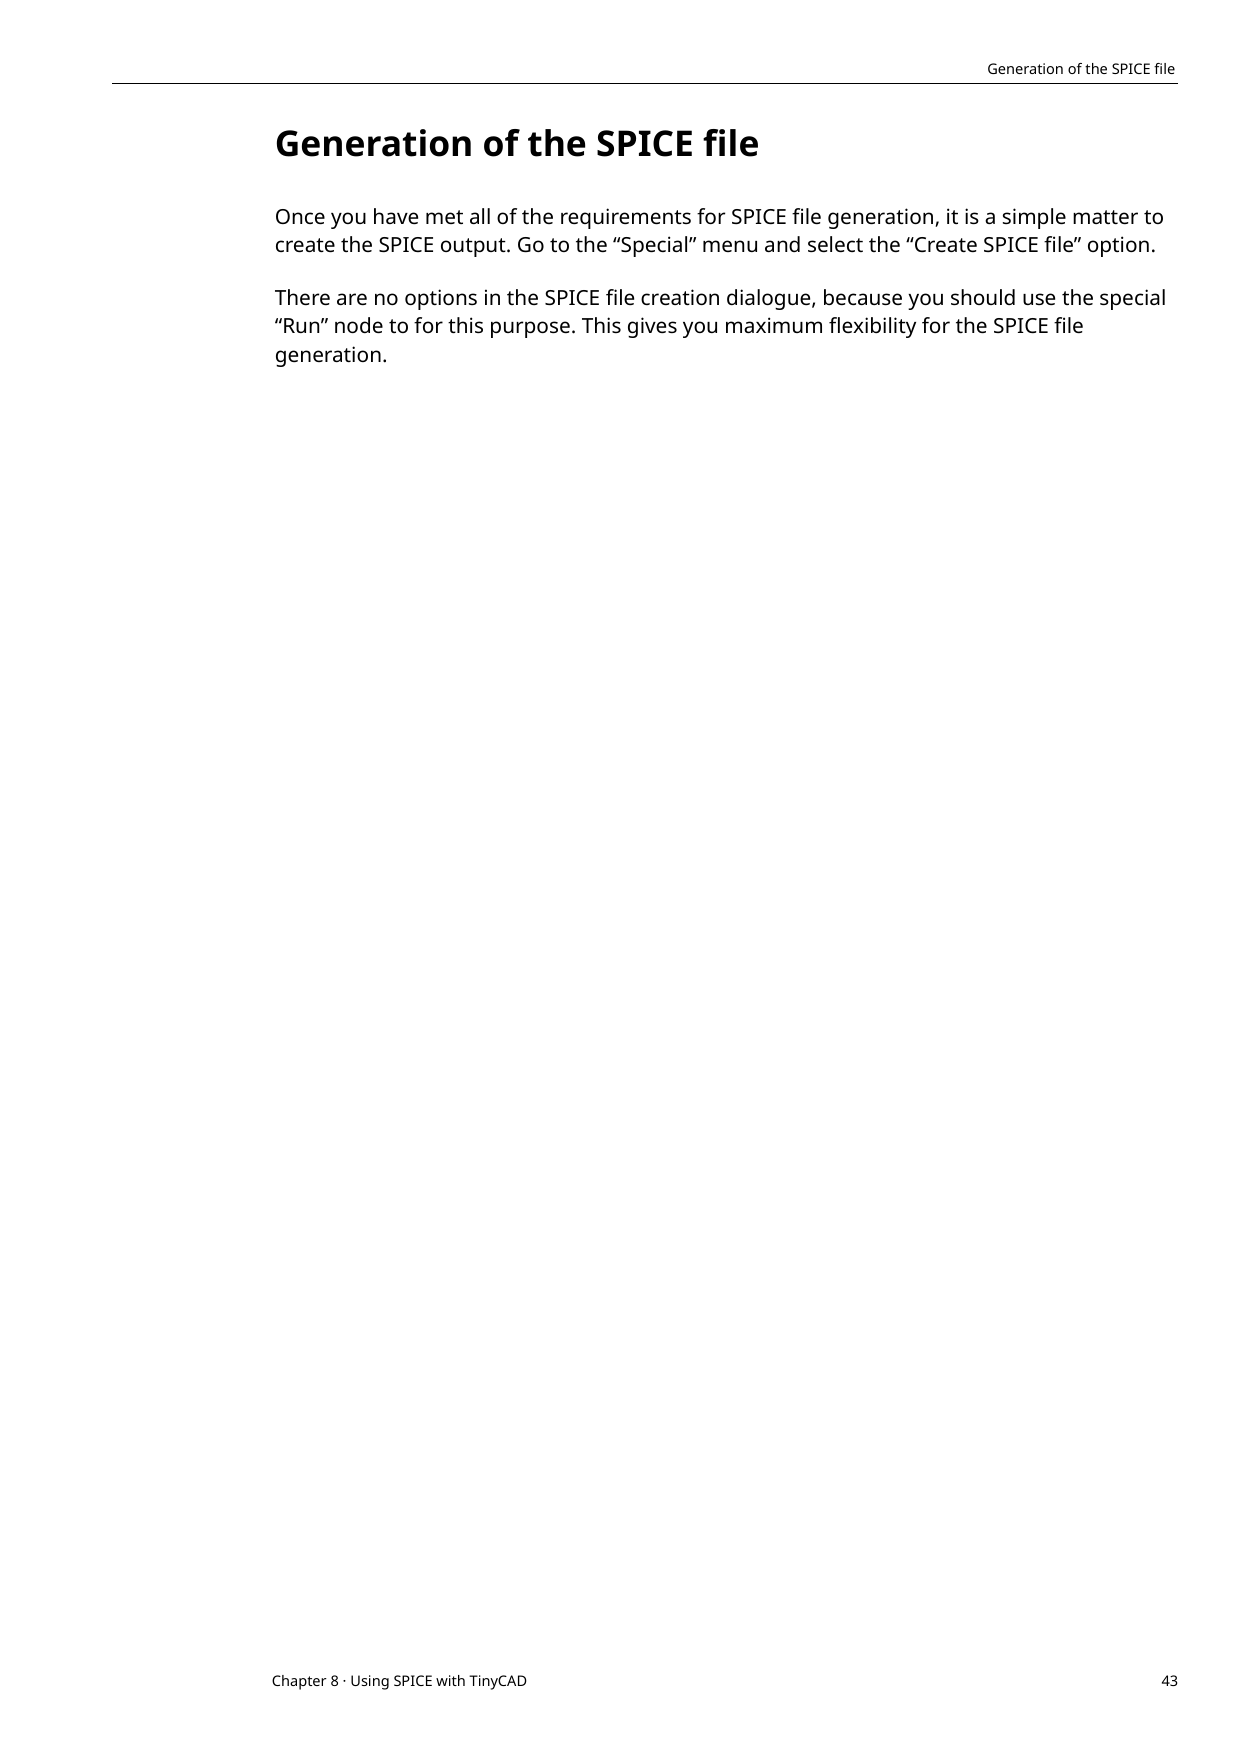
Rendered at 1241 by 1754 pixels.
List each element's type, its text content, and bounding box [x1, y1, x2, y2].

subtitle Generation of the SPICE file [274, 118, 1178, 166]
text Once you have met all of the requirements for SPICE file generation, it is a simple matter to create the SPICE output. Go to the “Special” menu and select the “Create SPICE file” option. [274, 202, 1178, 259]
text There are no options in the SPICE file creation dialogue, because you should use the special “Run” node to for this purpose. This gives you maximum flexibility for the SPICE file generation. [274, 283, 1178, 368]
